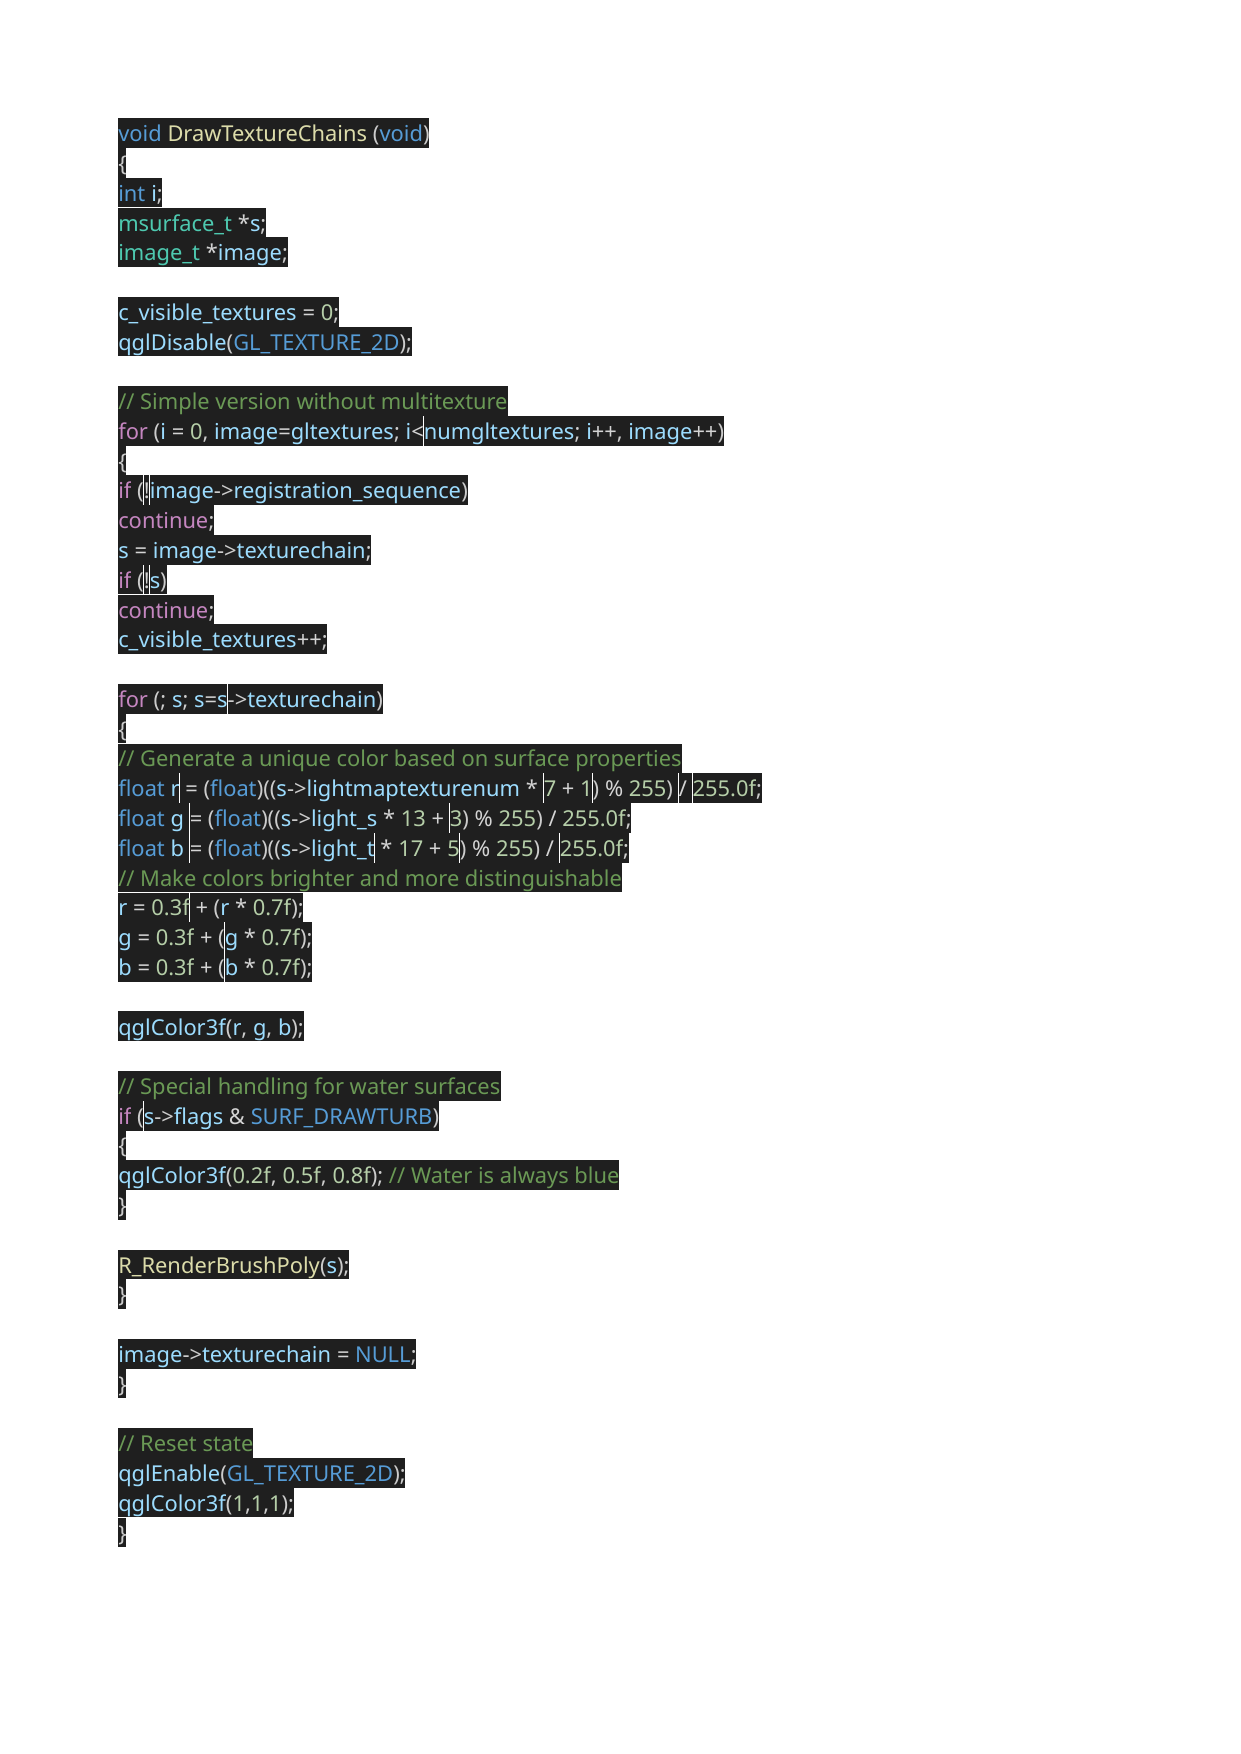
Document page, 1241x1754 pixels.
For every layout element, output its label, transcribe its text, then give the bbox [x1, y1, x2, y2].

text c_visible_textures++; [118, 624, 1122, 654]
text if (s->flags & SURF_DRAWTURB) [118, 1101, 1122, 1131]
text image_t *image; [118, 237, 1122, 267]
text b = 0.3f + (b * 0.7f); [118, 952, 1122, 982]
text int i; [118, 178, 1122, 207]
text continue; [118, 594, 1122, 624]
text } [118, 1190, 1122, 1220]
text if (!s) [118, 565, 1122, 594]
text } [118, 1279, 1122, 1309]
text qglColor3f(r, g, b); [118, 1011, 1122, 1041]
text void DrawTextureChains (void) [118, 118, 1122, 148]
text { [118, 1131, 1122, 1160]
text float r = (float)((s->lightmaptexturenum * 7 + 1) % 255) / 255.0f; [118, 773, 1122, 803]
text qglColor3f(0.2f, 0.5f, 0.8f); // Water is always blue [118, 1160, 1122, 1190]
text for (i = 0, image=gltextures; i<numgltextures; i++, image++) [118, 416, 1122, 446]
text { [118, 148, 1122, 178]
text // Reset state [118, 1428, 1122, 1458]
text r = 0.3f + (r * 0.7f); [118, 892, 1122, 922]
text msurface_t *s; [118, 207, 1122, 237]
text float b = (float)((s->light_t * 17 + 5) % 255) / 255.0f; [118, 833, 1122, 863]
text // Generate a unique color based on surface properties [118, 743, 1122, 773]
text // Make colors brighter and more distinguishable [118, 863, 1122, 892]
text qglColor3f(1,1,1); [118, 1488, 1122, 1517]
text R_RenderBrushPoly(s); [118, 1249, 1122, 1279]
text continue; [118, 505, 1122, 535]
text // Simple version without multitexture [118, 386, 1122, 416]
text float g = (float)((s->light_s * 13 + 3) % 255) / 255.0f; [118, 803, 1122, 833]
text s = image->texturechain; [118, 535, 1122, 565]
text g = 0.3f + (g * 0.7f); [118, 922, 1122, 952]
text c_visible_textures = 0; [118, 297, 1122, 327]
text if (!image->registration_sequence) [118, 475, 1122, 505]
text } [118, 1517, 1122, 1547]
text { [118, 714, 1122, 743]
text } [118, 1369, 1122, 1398]
text image->texturechain = NULL; [118, 1339, 1122, 1369]
text qglEnable(GL_TEXTURE_2D); [118, 1458, 1122, 1488]
text for (; s; s=s->texturechain) [118, 684, 1122, 714]
text // Special handling for water surfaces [118, 1071, 1122, 1101]
text qglDisable(GL_TEXTURE_2D); [118, 327, 1122, 356]
text { [118, 446, 1122, 475]
